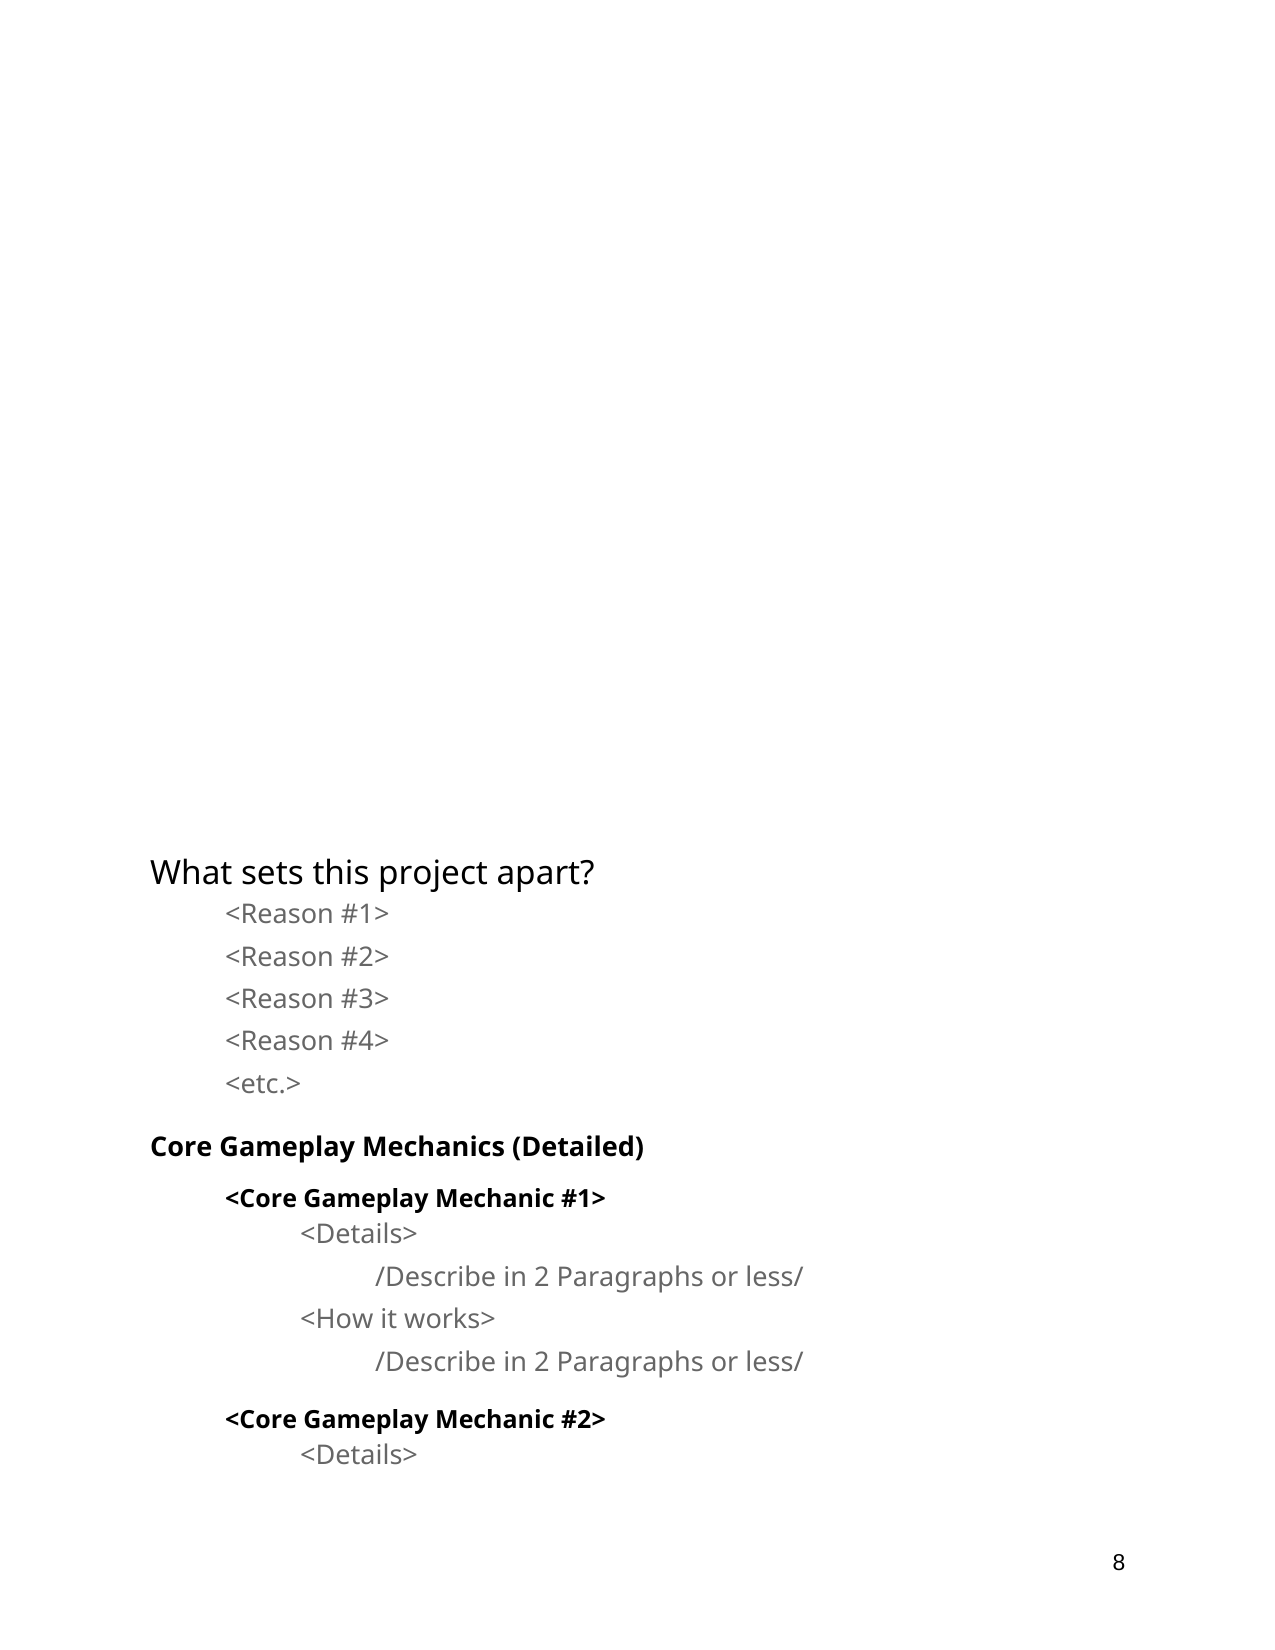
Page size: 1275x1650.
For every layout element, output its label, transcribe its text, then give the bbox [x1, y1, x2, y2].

text <Reason #4> [150, 1022, 1125, 1059]
text <Reason #2> [150, 937, 1125, 974]
subtitle <Core Gameplay Mechanic #2> [150, 1401, 1125, 1435]
text <etc.> [150, 1064, 1125, 1101]
text /Describe in 2 Paragraphs or less/ [150, 1257, 1125, 1294]
text <Details> [150, 1215, 1125, 1252]
text <Reason #1> [150, 894, 1125, 931]
subtitle <Core Gameplay Mechanic #1> [150, 1181, 1125, 1215]
text <How it works> [150, 1300, 1125, 1337]
text <Details> [150, 1435, 1125, 1472]
text /Describe in 2 Paragraphs or less/ [150, 1342, 1125, 1379]
text <Reason #3> [150, 979, 1125, 1016]
subtitle Core Gameplay Mechanics (Detailed) [150, 1127, 1125, 1164]
subtitle What sets this project apart? [150, 849, 1125, 894]
